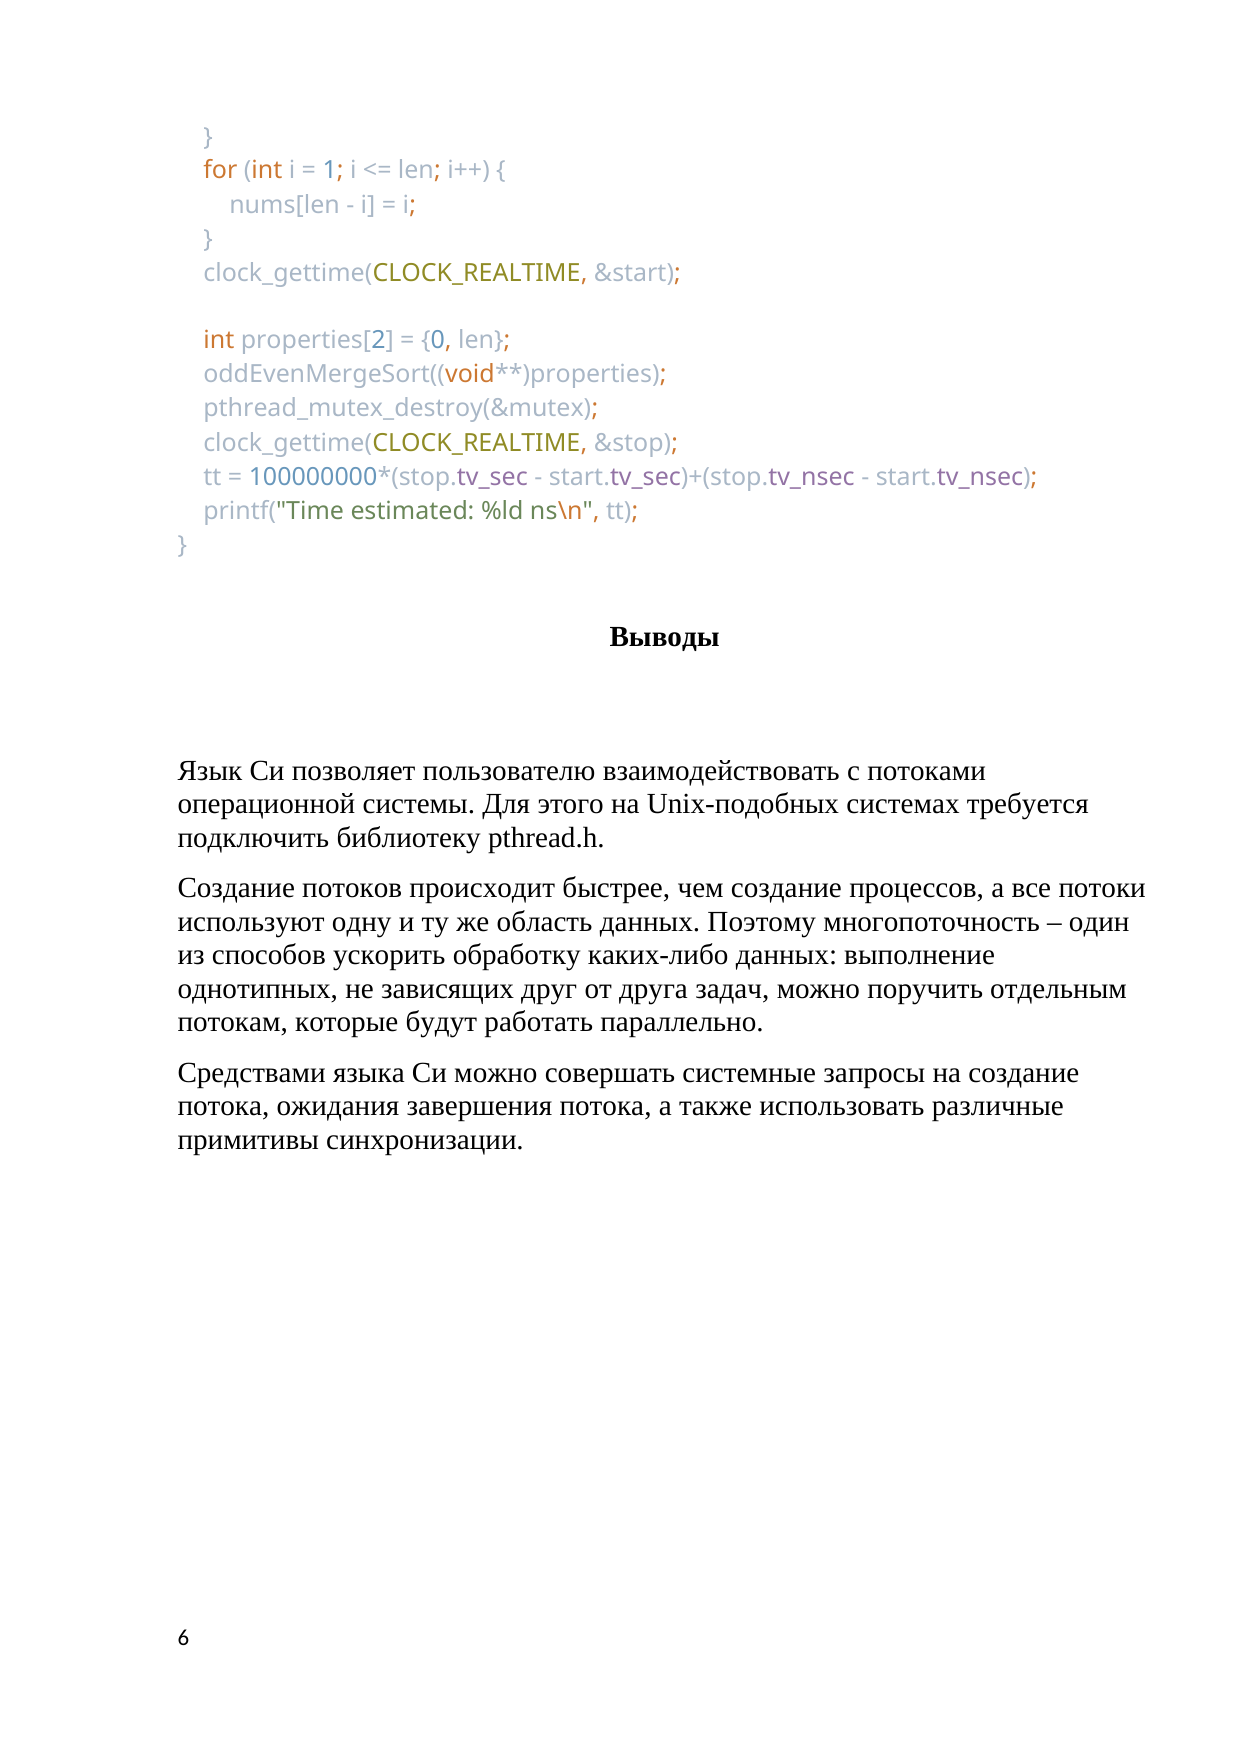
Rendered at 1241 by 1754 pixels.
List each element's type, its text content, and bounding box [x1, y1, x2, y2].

text Средствами языка Си можно совершать системные запросы на создание потока, ожидания завершения потока, а также использовать различные примитивы синхронизации. [177, 1055, 1152, 1155]
text Создание потоков происходит быстрее, чем создание процессов, а все потоки используют одну и ту же область данных. Поэтому многопоточность – один из способов ускорить обработку каких-либо данных: выполнение однотипных, не зависящих друг от друга задач, можно поручить отдельным потокам, которые будут работать параллельно. [177, 870, 1152, 1038]
text } for (int i = 1; i <= len; i++) { nums[len - i] = i; } clock_gettime(CLOCK_REALTIME, &start); int properties[2] = {0, len}; oddEvenMergeSort((void**)properties); pthread_mutex_destroy(&mutex); clock_gettime(CLOCK_REALTIME, &stop); tt = 100000000*(stop.tv_sec - start.tv_sec)+(stop.tv_nsec - start.tv_nsec); printf("Time estimated: %ld ns\n", tt); } [177, 118, 1152, 560]
text Язык Си позволяет пользователю взаимодействовать с потоками операционной системы. Для этого на Unix-подобных системах требуется подключить библиотеку pthread.h. [177, 753, 1152, 854]
text Выводы [177, 619, 1152, 653]
